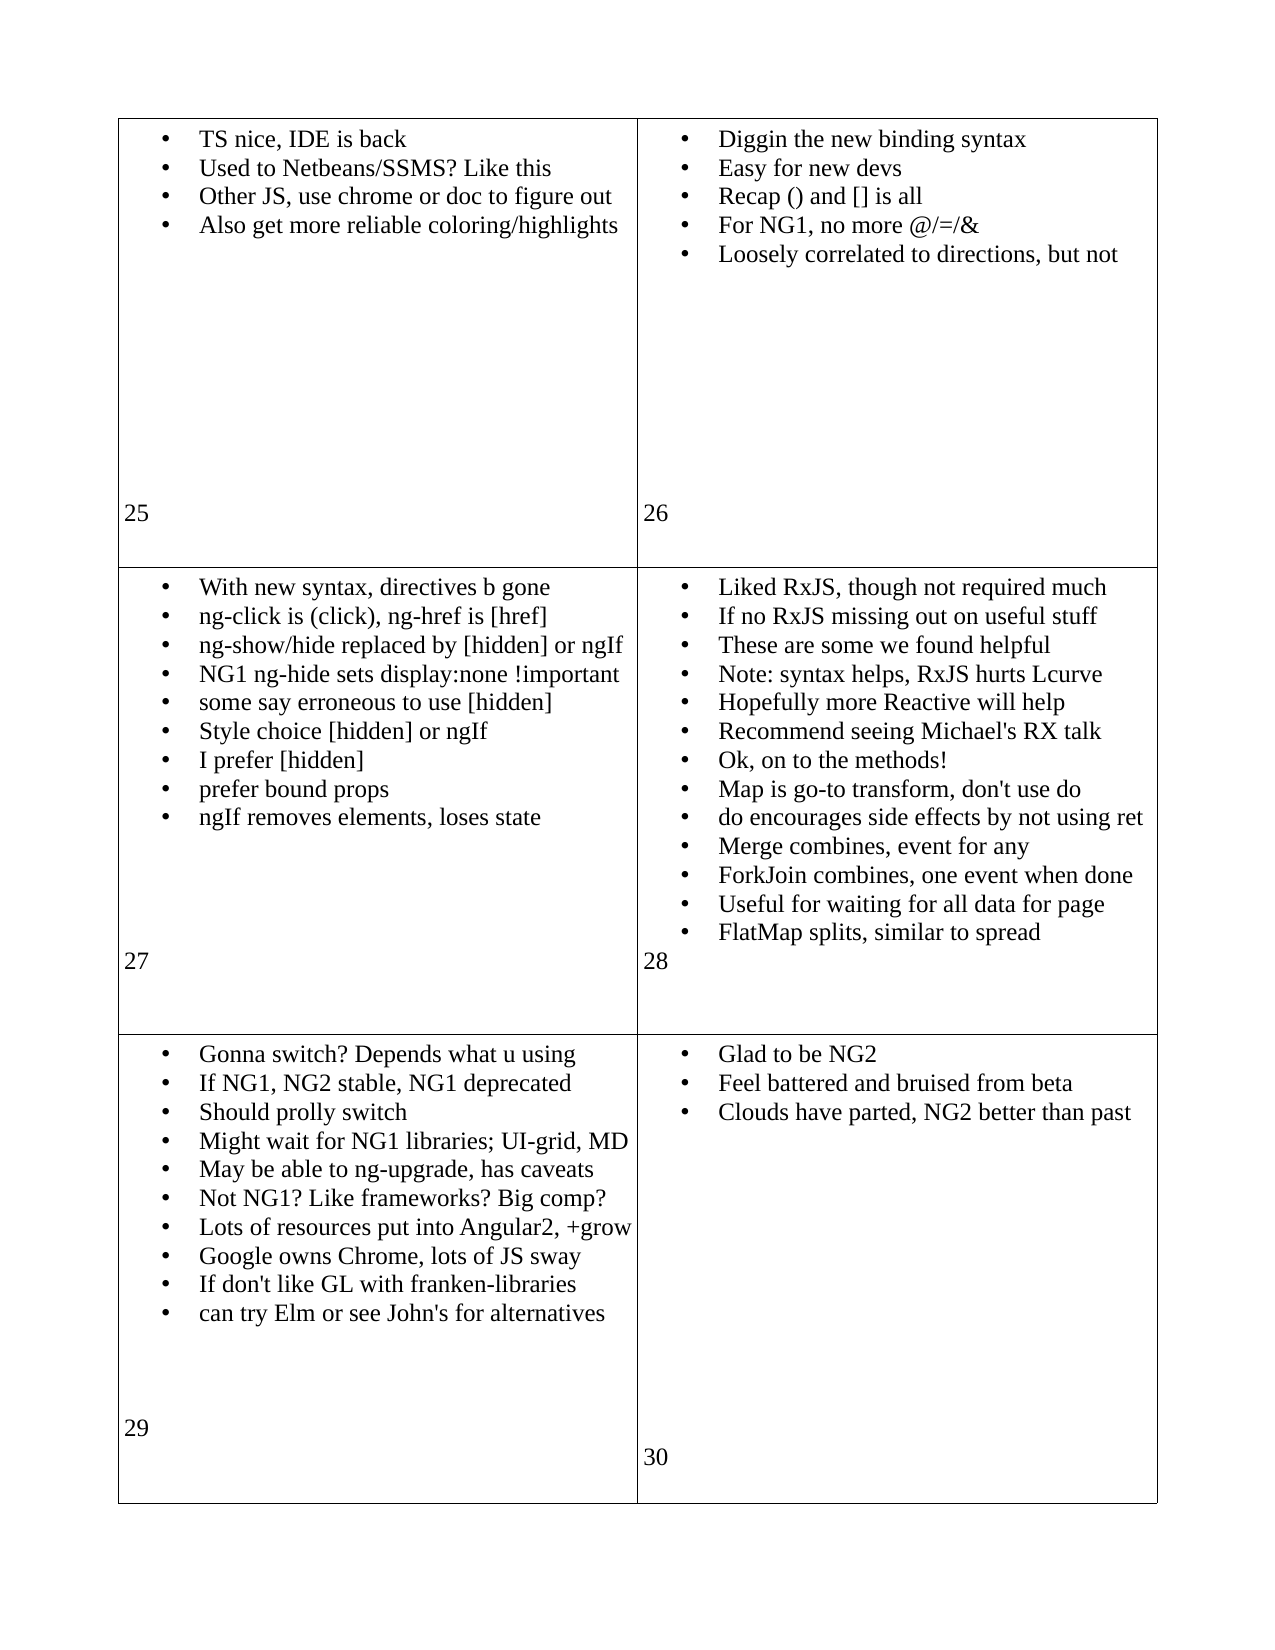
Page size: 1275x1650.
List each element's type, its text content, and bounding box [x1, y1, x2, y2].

table_header Diggin the new binding syntax Easy for new devs Recap () and [] is all For NG1, no more @/=/& Loosely correlated to directions, but not 26 [638, 119, 1157, 567]
table_cell With new syntax, directives b gone ng-click is (click), ng-href is [href] ng-show/hide replaced by [hidden] or ngIf NG1 ng-hide sets display:none !important some say erroneous to use [hidden] Style choice [hidden] or ngIf I prefer [hidden] prefer bound props ngIf removes elements, loses state 27 [119, 568, 637, 1034]
table_cell Glad to be NG2 Feel battered and bruised from beta Clouds have parted, NG2 better than past 30 [638, 1035, 1157, 1502]
table_cell Gonna switch? Depends what u using If NG1, NG2 stable, NG1 deprecated Should prolly switch Might wait for NG1 libraries; UI-grid, MD May be able to ng-upgrade, has caveats Not NG1? Like frameworks? Big comp? Lots of resources put into Angular2, +grow Google owns Chrome, lots of JS sway If don't like GL with franken-libraries can try Elm or see John's for alternatives 29 [119, 1035, 637, 1502]
table_cell Liked RxJS, though not required much If no RxJS missing out on useful stuff These are some we found helpful Note: syntax helps, RxJS hurts Lcurve Hopefully more Reactive will help Recommend seeing Michael's RX talk Ok, on to the methods! Map is go-to transform, don't use do do encourages side effects by not using ret Merge combines, event for any ForkJoin combines, one event when done Useful for waiting for all data for page FlatMap splits, similar to spread 28 [638, 568, 1157, 1034]
table_header TS nice, IDE is back Used to Netbeans/SSMS? Like this Other JS, use chrome or doc to figure out Also get more reliable coloring/highlights 25 [119, 119, 637, 567]
